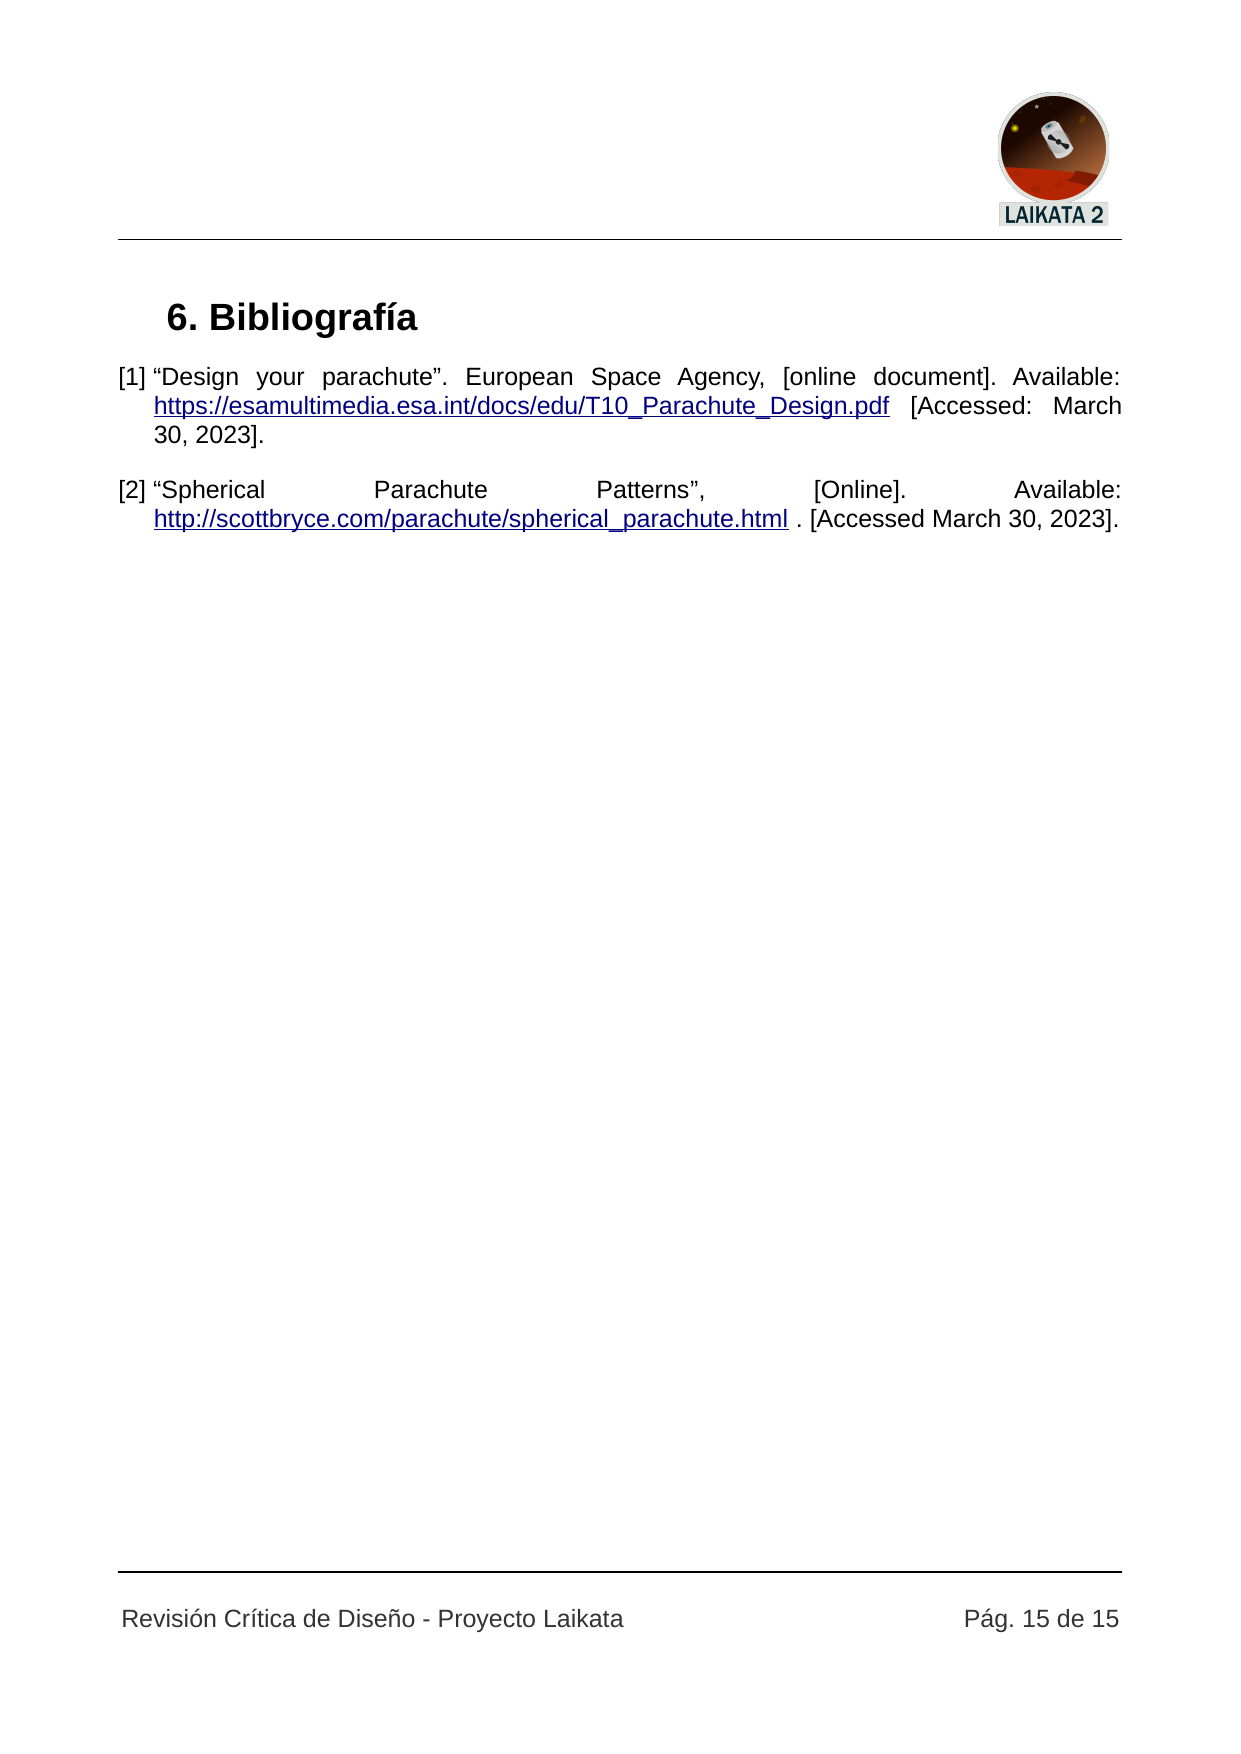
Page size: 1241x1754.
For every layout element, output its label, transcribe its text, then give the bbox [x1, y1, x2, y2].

list “Spherical Parachute Patterns”, [Online]. Available: http://scottbryce.com/parachute/spherical_parachute.html . [Accessed March 30, 2023]. [118, 475, 1122, 532]
subtitle Bibliografía [156, 294, 1122, 338]
list “Design your parachute”. European Space Agency, [online document]. Available: https://esamultimedia.esa.int/docs/edu/T10_Parachute_Design.pdf [Accessed: March 30, 2023]. [118, 362, 1122, 448]
picture [997, 92, 1110, 226]
